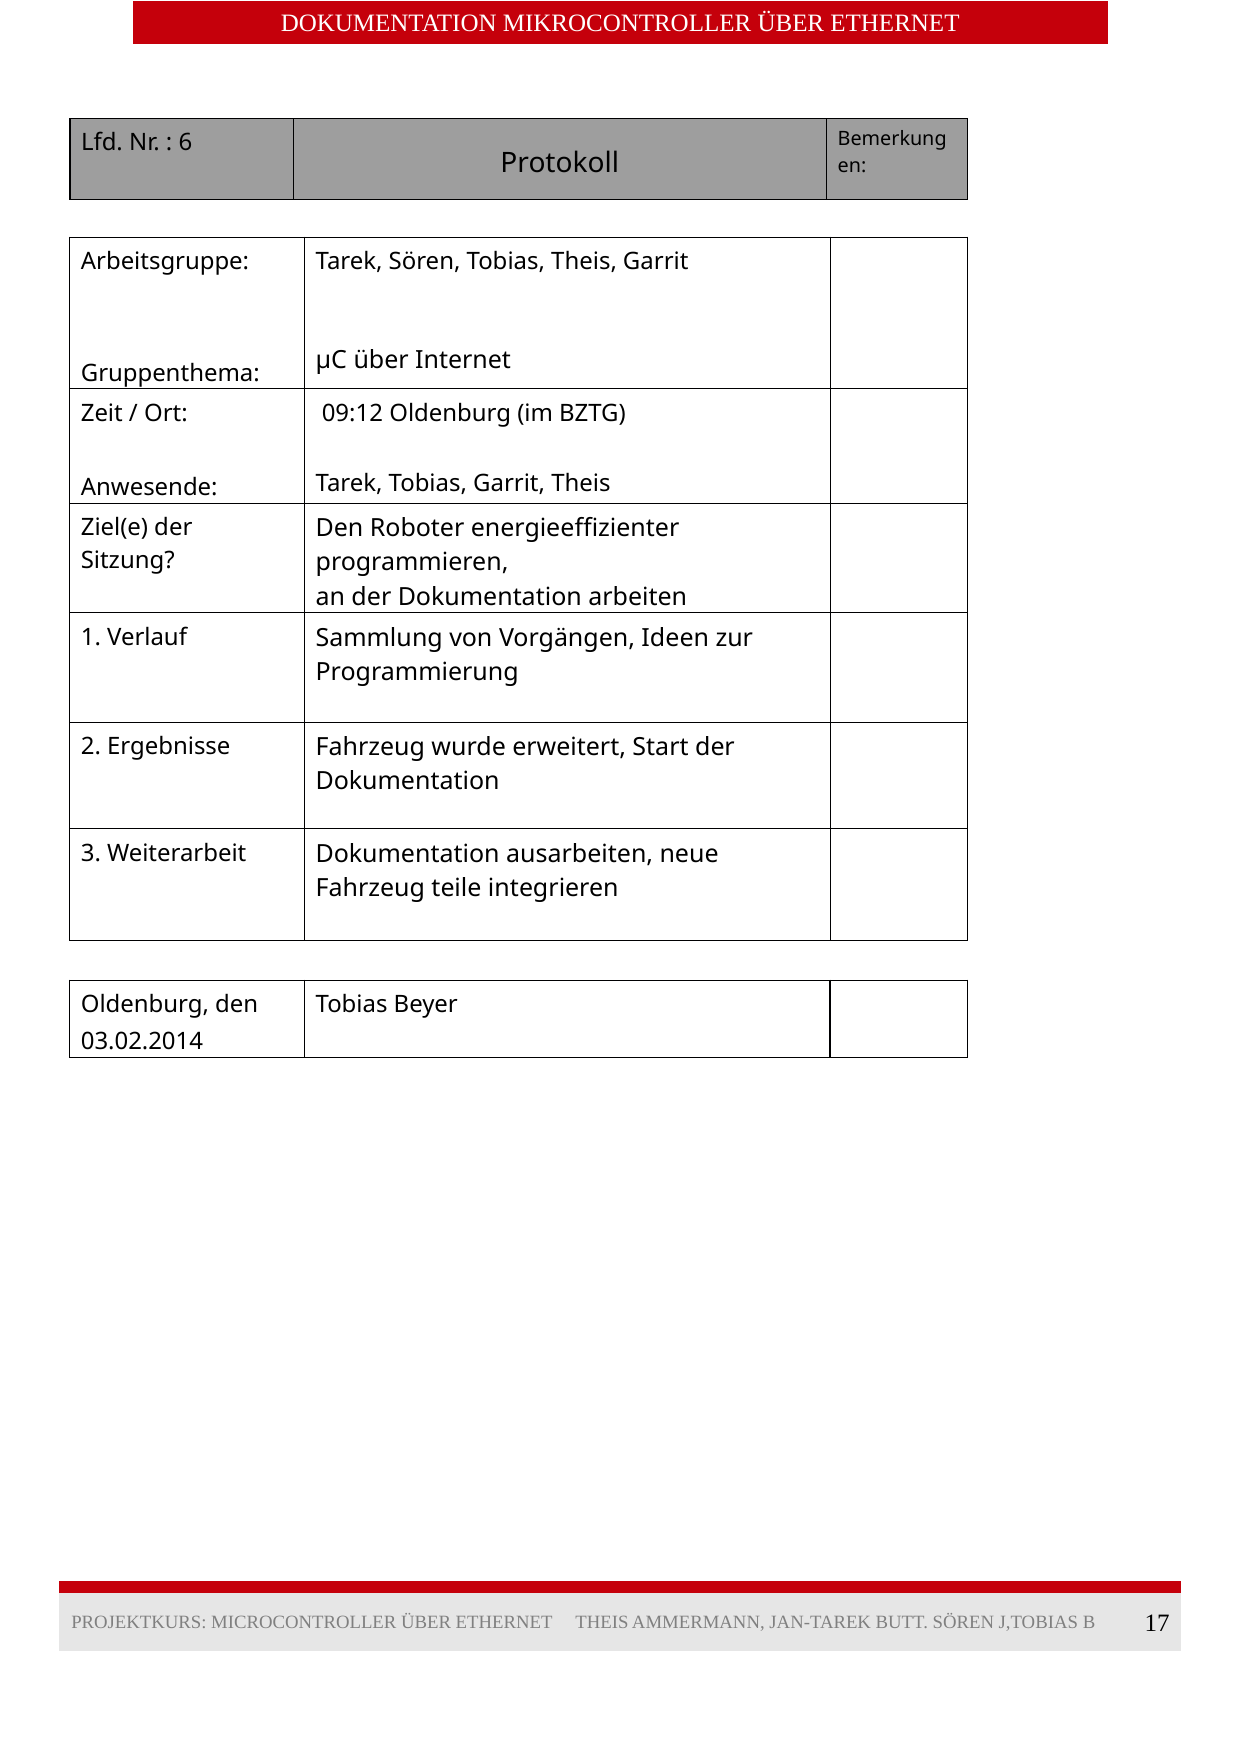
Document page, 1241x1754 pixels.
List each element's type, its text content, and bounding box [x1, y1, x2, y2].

table_header Bemerkungen: [827, 119, 967, 199]
table_header Lfd. Nr. : 6 [71, 119, 293, 199]
table_cell [831, 829, 967, 939]
table_cell 09:12 Oldenburg (im BZTG) Tarek, Tobias, Garrit, Theis [305, 389, 830, 503]
table_header [831, 981, 967, 1057]
table_cell 3. Weiterarbeit [70, 829, 304, 939]
table_header Oldenburg, den 03.02.2014 [70, 981, 304, 1057]
table_cell Fahrzeug wurde erweitert, Start der Dokumentation [305, 723, 830, 828]
table_cell Ziel(e) der Sitzung? [70, 504, 304, 612]
table_cell Sammlung von Vorgängen, Ideen zur Programmierung [305, 613, 830, 722]
table_cell 1. Verlauf [70, 613, 304, 722]
table_cell Den Roboter energieeffizienter programmieren, an der Dokumentation arbeiten [305, 504, 830, 612]
table_cell [831, 504, 967, 612]
table_cell [831, 723, 967, 828]
table_cell Dokumentation ausarbeiten, neue Fahrzeug teile integrieren [305, 829, 830, 939]
table_header Tarek, Sören, Tobias, Theis, Garrit µC über Internet [305, 238, 830, 388]
table_header Protokoll [294, 119, 826, 199]
table_cell Zeit / Ort: Anwesende: [70, 389, 304, 503]
table_cell [831, 389, 967, 503]
table_header Tobias Beyer [305, 981, 829, 1057]
table_header [831, 238, 967, 388]
table_header Arbeitsgruppe: Gruppenthema: [70, 238, 304, 388]
table_cell [831, 613, 967, 722]
table_cell 2. Ergebnisse [70, 723, 304, 828]
